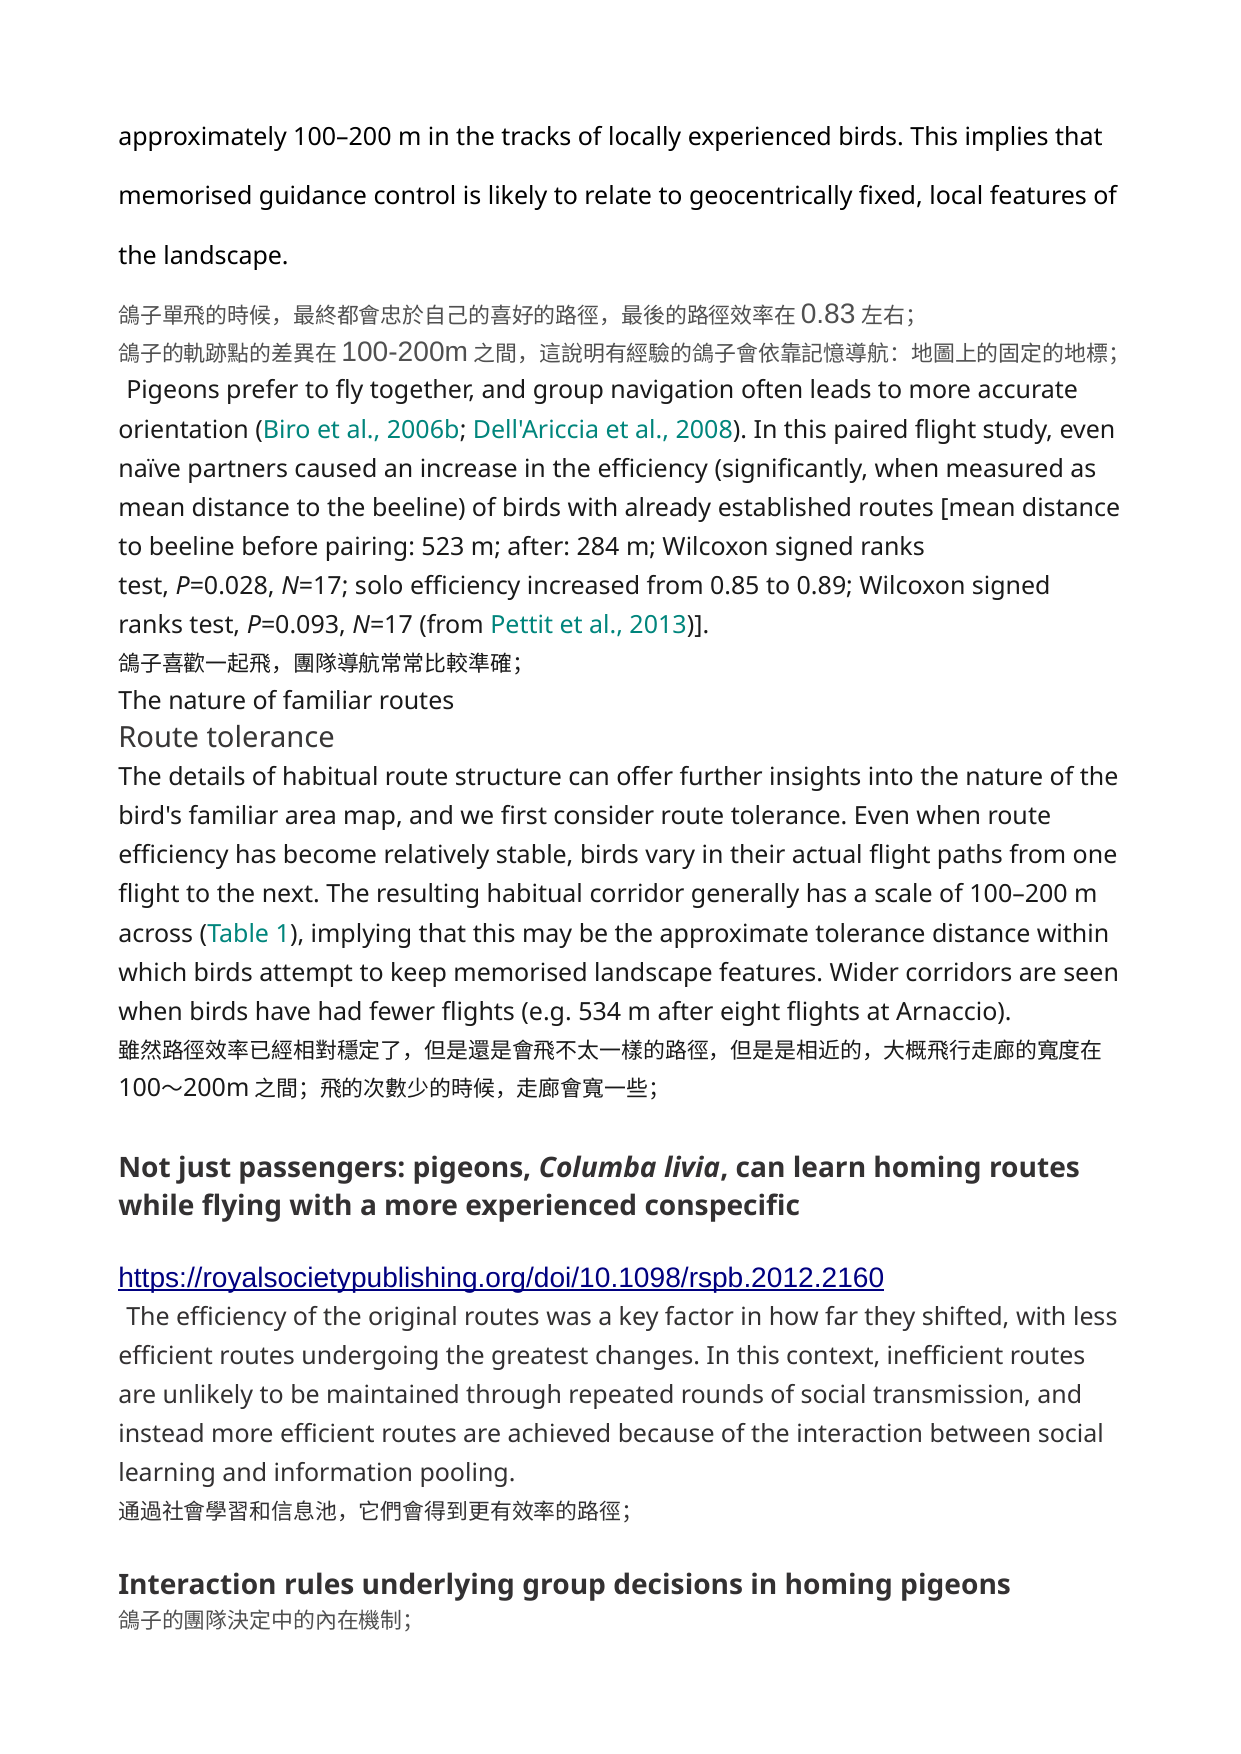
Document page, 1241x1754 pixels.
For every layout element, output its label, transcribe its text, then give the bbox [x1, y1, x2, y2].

text 鴿子單飛的時候，最終都會忠於自己的喜好的路徑，最後的路徑效率在0.83左右； [118, 297, 1122, 329]
text 鴿子喜歡一起飛，團隊導航常常比較準確； [118, 646, 1122, 678]
text The efficiency of the original routes was a key factor in how far they shifted, with less efficient routes undergoing the greatest changes. In this context, inefficient routes are unlikely to be maintained through repeated rounds of social transmission, and instead more efficient routes are achieved because of the interaction between social learning and information pooling. [118, 1298, 1122, 1489]
subtitle Interaction rules underlying group decisions in homing pigeons [118, 1564, 1122, 1603]
text https://royalsocietypublishing.org/doi/10.1098/rspb.2012.2160 [118, 1261, 1122, 1293]
text approximately 100–200 m in the tracks of locally experienced birds. This implies that memorised guidance control is likely to relate to geocentrically fixed, local features of the landscape. [118, 118, 1122, 271]
subtitle Not just passengers: pigeons, Columba livia, can learn homing routes while flying with a more experienced conspecific [118, 1147, 1122, 1224]
text Pigeons prefer to fly together, and group navigation often leads to more accurate orientation (Biro et al., 2006b; Dell'Ariccia et al., 2008). In this paired flight study, even naïve partners caused an increase in the efficiency (significantly, when measured as mean distance to the beeline) of birds with already established routes [mean distance to beeline before pairing: 523 m; after: 284 m; Wilcoxon signed ranks test, P=0.028, N=17; solo efficiency increased from 0.85 to 0.89; Wilcoxon signed ranks test, P=0.093, N=17 (from Pettit et al., 2013)]. [118, 372, 1122, 641]
text The details of habitual route structure can offer further insights into the nature of the bird's familiar area map, and we first consider route tolerance. Even when route efficiency has become relatively stable, birds vary in their actual flight paths from one flight to the next. The resulting habitual corridor generally has a scale of 100–200 m across (Table 1), implying that this may be the approximate tolerance distance within which birds attempt to keep memorised landscape features. Wider corridors are seen when birds have had fewer flights (e.g. 534 m after eight flights at Arnaccio). [118, 759, 1122, 1028]
text 雖然路徑效率已經相對穩定了，但是還是會飛不太一樣的路徑，但是是相近的，大概飛行走廊的寬度在100～200m之間；飛的次數少的時候，走廊會寬一些； [118, 1033, 1122, 1104]
subtitle Route tolerance [118, 717, 1122, 756]
text 通過社會學習和信息池，它們會得到更有效率的路徑； [118, 1494, 1122, 1526]
text 鴿子的軌跡點的差異在100-200m之間，這說明有經驗的鴿子會依靠記憶導航：地圖上的固定的地標； [118, 334, 1122, 367]
subtitle The nature of familiar routes [118, 683, 1122, 717]
text 鴿子的團隊決定中的內在機制； [118, 1603, 1122, 1634]
